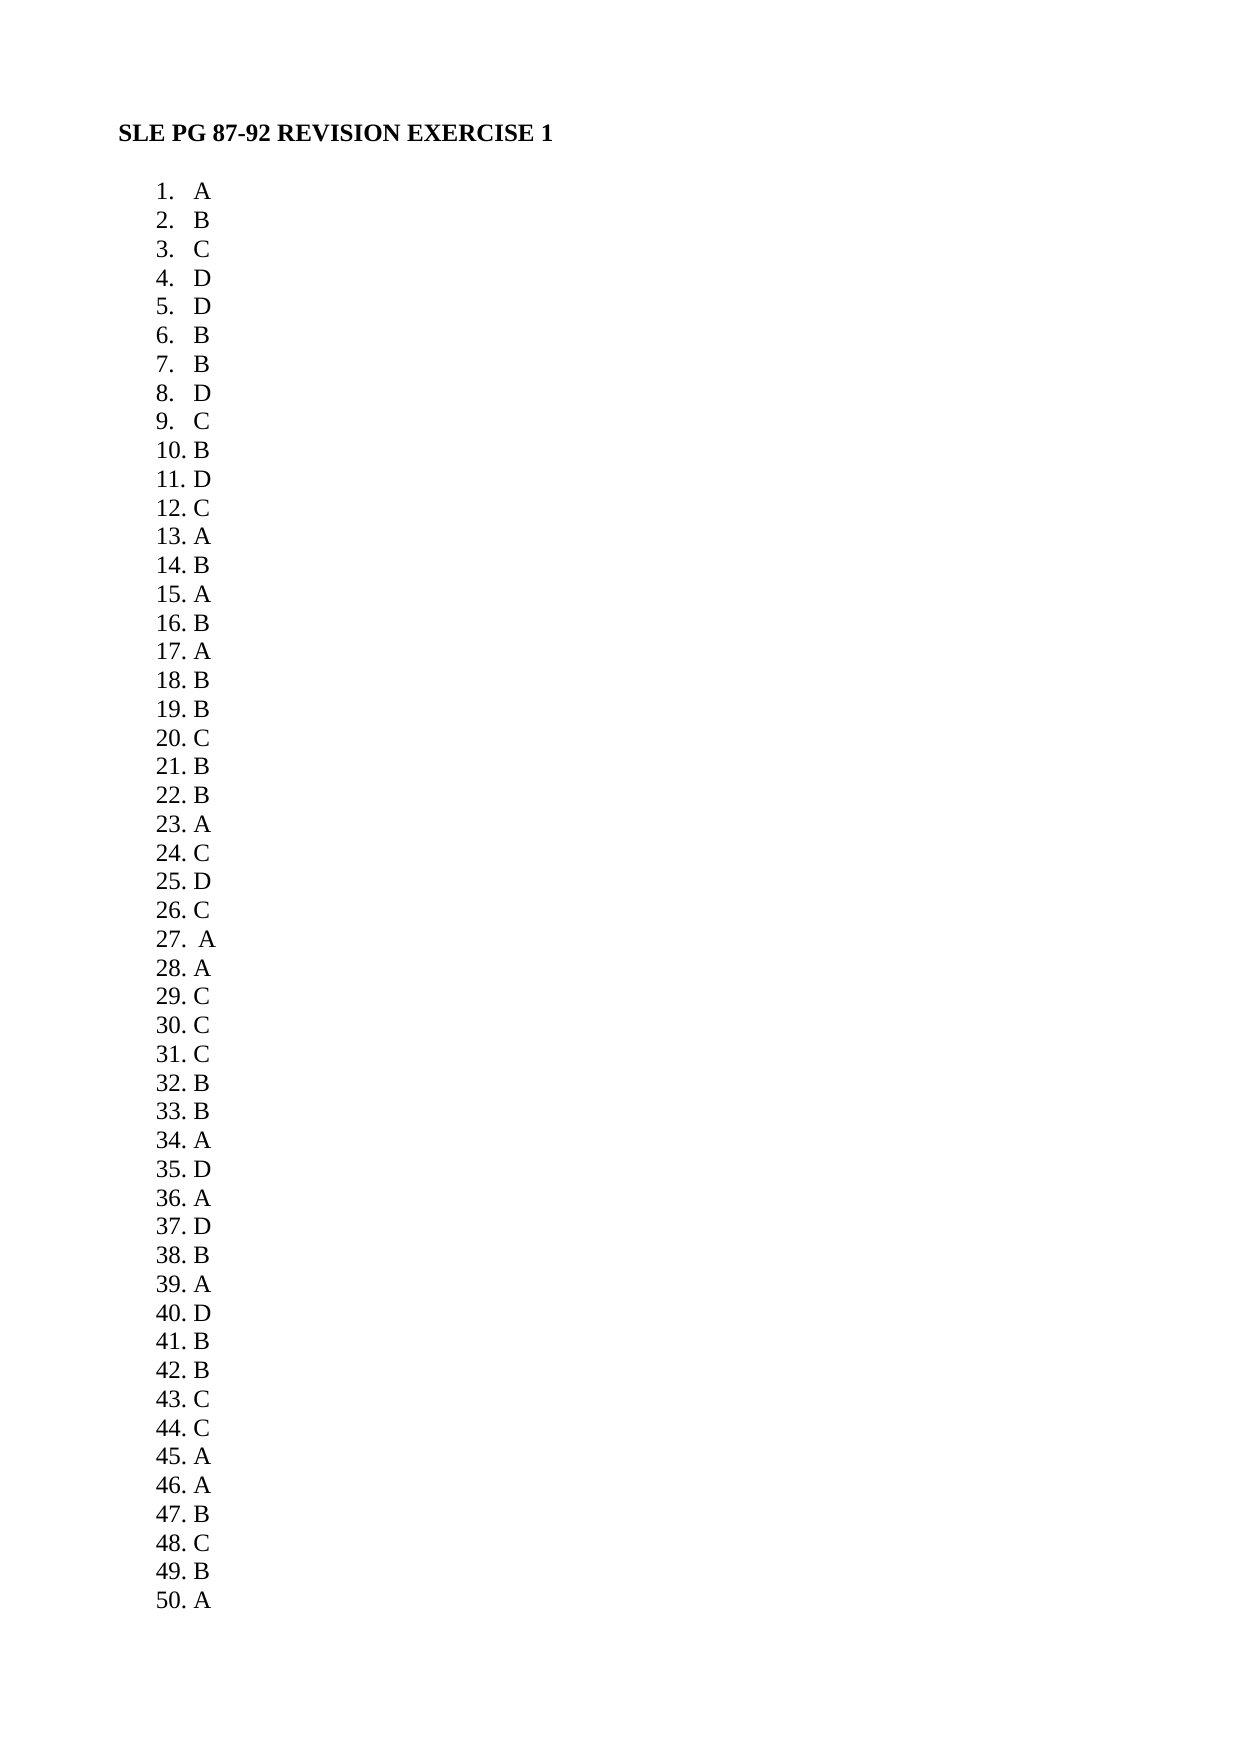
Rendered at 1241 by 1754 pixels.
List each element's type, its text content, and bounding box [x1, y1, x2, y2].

list C [156, 1010, 1122, 1039]
list D [156, 291, 1122, 320]
list C [156, 723, 1122, 751]
list A [156, 176, 1122, 205]
list A [156, 1125, 1122, 1154]
list C [156, 895, 1122, 924]
list B [156, 349, 1122, 378]
list B [156, 780, 1122, 809]
list A [156, 1269, 1122, 1298]
list A [156, 521, 1122, 550]
list D [156, 1154, 1122, 1183]
list A [156, 1183, 1122, 1211]
list B [156, 1326, 1122, 1355]
list B [156, 205, 1122, 234]
list B [156, 1355, 1122, 1384]
list C [156, 981, 1122, 1010]
list D [156, 263, 1122, 291]
list D [156, 1211, 1122, 1240]
list D [156, 866, 1122, 895]
list D [156, 378, 1122, 406]
list B [156, 435, 1122, 464]
list C [156, 1528, 1122, 1556]
list A [156, 1441, 1122, 1470]
list D [156, 1298, 1122, 1326]
list B [156, 1096, 1122, 1125]
list B [156, 320, 1122, 349]
list A [156, 924, 1122, 953]
list D [156, 464, 1122, 493]
list B [156, 1068, 1122, 1096]
list B [156, 1556, 1122, 1585]
list C [156, 1413, 1122, 1441]
list A [156, 579, 1122, 608]
list C [156, 493, 1122, 521]
list C [156, 234, 1122, 263]
list A [156, 953, 1122, 981]
list B [156, 608, 1122, 636]
list B [156, 694, 1122, 723]
list C [156, 1039, 1122, 1068]
list A [156, 809, 1122, 838]
list C [156, 838, 1122, 866]
list B [156, 1240, 1122, 1269]
list A [156, 636, 1122, 665]
list A [156, 1585, 1122, 1614]
list B [156, 550, 1122, 579]
list B [156, 1499, 1122, 1528]
list B [156, 751, 1122, 780]
list C [156, 1384, 1122, 1413]
list A [156, 1470, 1122, 1499]
list B [156, 665, 1122, 694]
list C [156, 406, 1122, 435]
